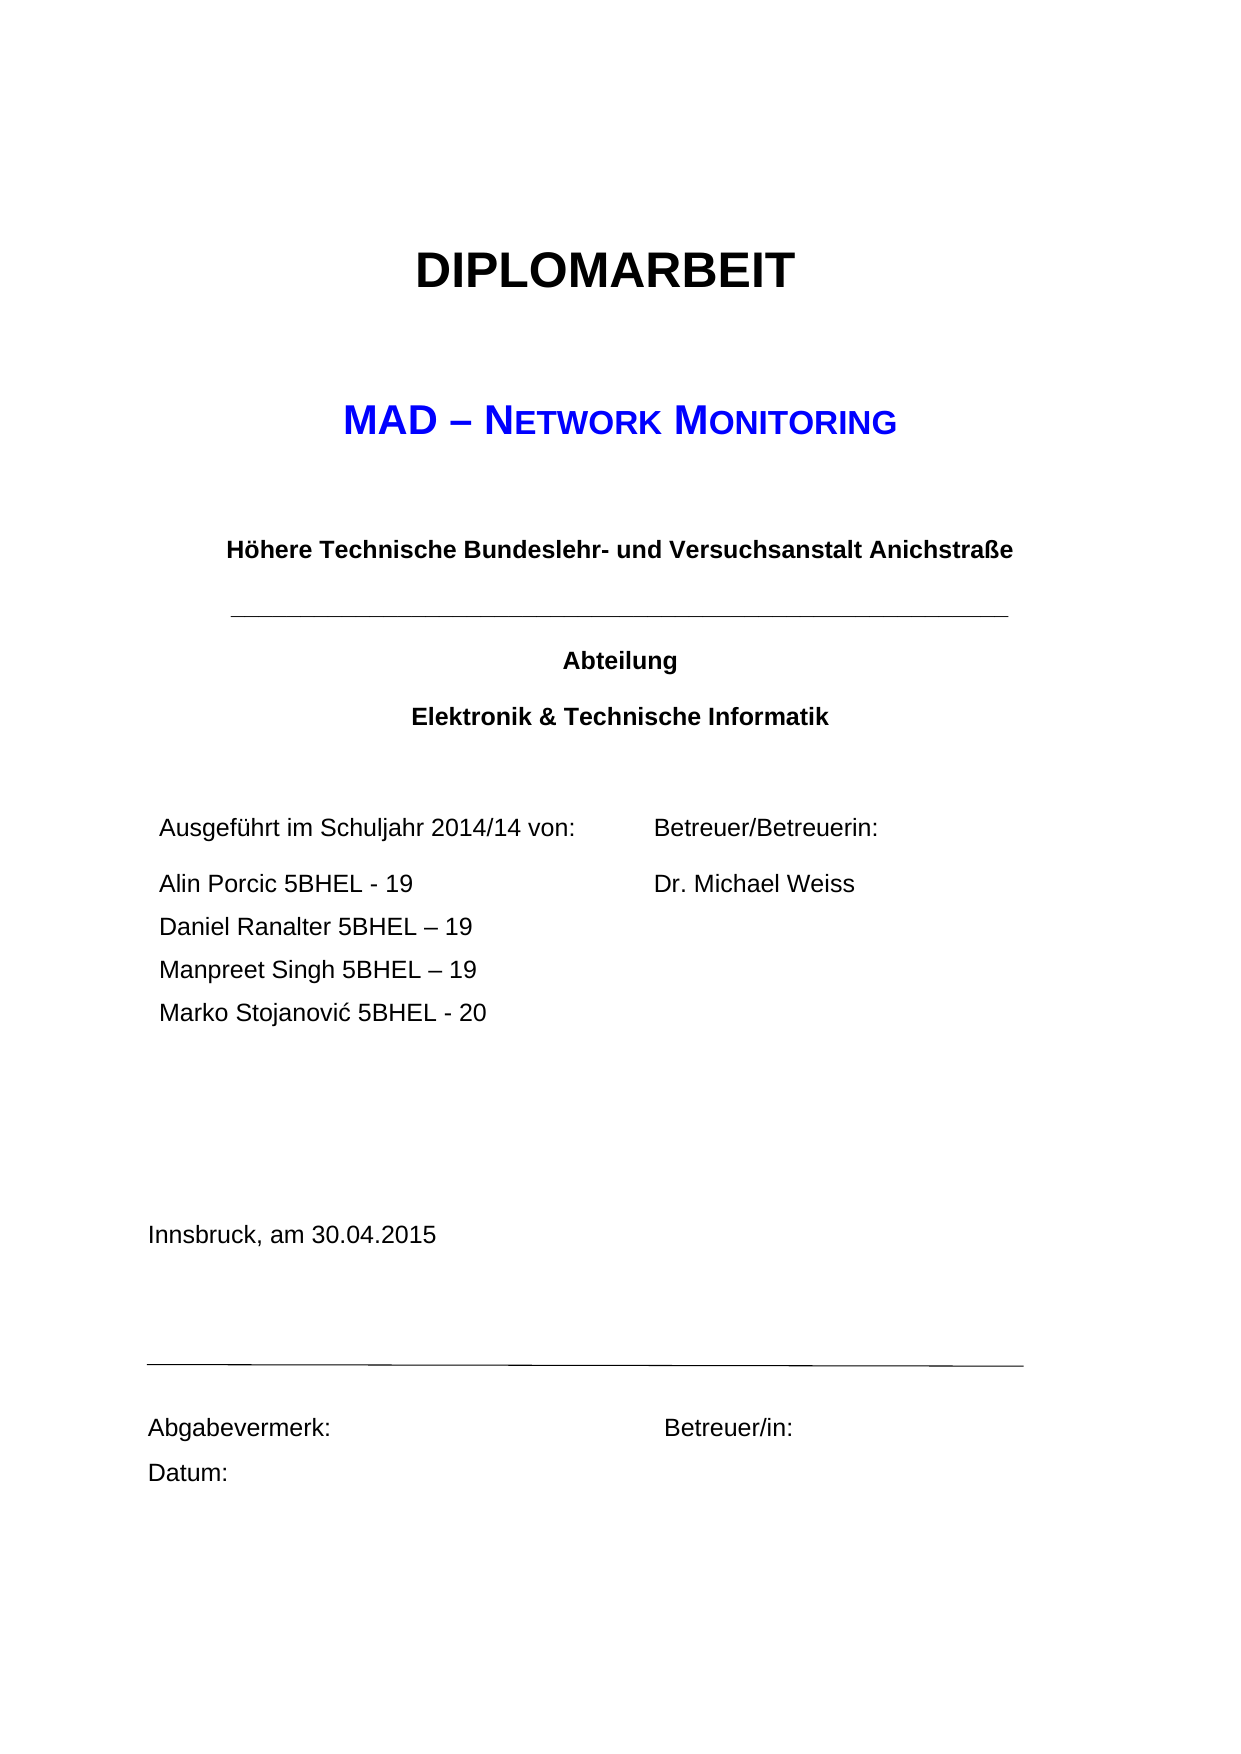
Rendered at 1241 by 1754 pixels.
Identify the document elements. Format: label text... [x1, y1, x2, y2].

table_header [618, 813, 642, 869]
text Innsbruck, am 30.04.2015 [148, 1220, 1093, 1249]
table_cell Alin Porcic 5BHEL - 19 Daniel Ranalter 5BHEL – 19 Manpreet Singh 5BHEL – 19 Marko Stojanović 5BHEL - 20 [148, 869, 618, 1053]
text Abteilung [148, 646, 1093, 675]
table_cell [618, 869, 642, 1053]
text MAD – Network Monitoring [148, 395, 1093, 443]
table_header Betreuer/Betreuerin: [642, 813, 1078, 869]
text DIPLOMARBEIT [148, 241, 1093, 298]
text Datum: [148, 1458, 1093, 1487]
text Elektronik & Technische Informatik [148, 702, 1093, 731]
table_header Ausgeführt im Schuljahr 2014/14 von: [148, 813, 618, 869]
text Höhere Technische Bundeslehr- und Versuchsanstalt Anichstraße [148, 535, 1093, 564]
text Abgabevermerk: Betreuer/in: [148, 1413, 1093, 1441]
text ________________________________________________________ [148, 591, 1093, 619]
table_cell Dr. Michael Weiss [642, 869, 1078, 1053]
